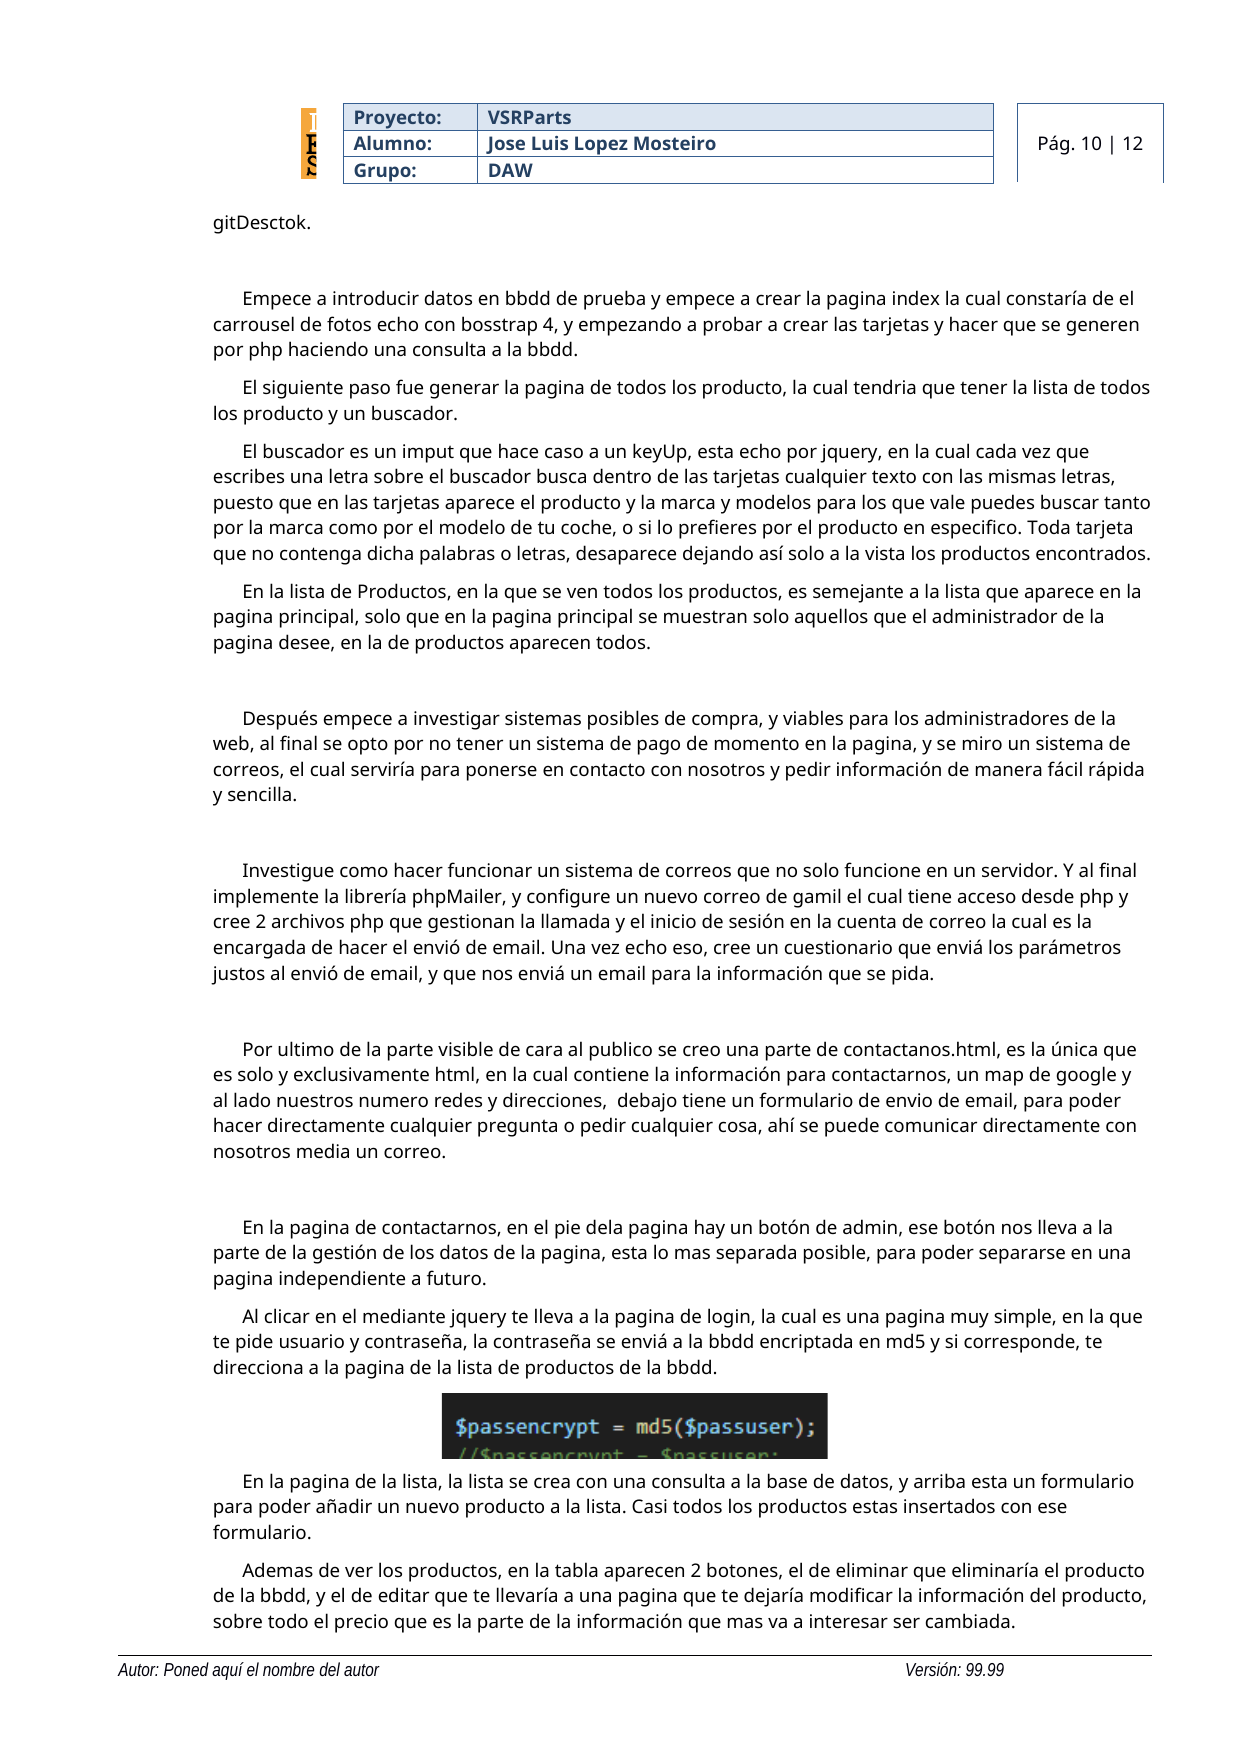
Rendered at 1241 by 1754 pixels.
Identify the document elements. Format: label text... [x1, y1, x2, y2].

text Por ultimo de la parte visible de cara al publico se creo una parte de contactanos.html, es la única que es solo y exclusivamente html, en la cual contiene la información para contactarnos, un map de google y al lado nuestros numero redes y direcciones, debajo tiene un formulario de envio de email, para poder hacer directamente cualquier pregunta o pedir cualquier cosa, ahí se puede comunicar directamente con nosotros media un correo. [213, 1036, 1152, 1163]
text Al clicar en el mediante jquery te lleva a la pagina de login, la cual es una pagina muy simple, en la que te pide usuario y contraseña, la contraseña se enviá a la bbdd encriptada en md5 y si corresponde, te direcciona a la pagina de la lista de productos de la bbdd. [213, 1303, 1152, 1380]
text El buscador es un imput que hace caso a un keyUp, esta echo por jquery, en la cual cada vez que escribes una letra sobre el buscador busca dentro de las tarjetas cualquier texto con las mismas letras, puesto que en las tarjetas aparece el producto y la marca y modelos para los que vale puedes buscar tanto por la marca como por el modelo de tu coche, o si lo prefieres por el producto en especifico. Toda tarjeta que no contenga dicha palabras o letras, desaparece dejando así solo a la vista los productos encontrados. [213, 438, 1152, 566]
text El siguiente paso fue generar la pagina de todos los producto, la cual tendria que tener la lista de todos los producto y un buscador. [213, 374, 1152, 426]
text Después empece a investigar sistemas posibles de compra, y viables para los administradores de la web, al final se opto por no tener un sistema de pago de momento en la pagina, y se miro un sistema de correos, el cual serviría para ponerse en contacto con nosotros y pedir información de manera fácil rápida y sencilla. [213, 705, 1152, 807]
picture [301, 108, 317, 179]
text gitDesctok. [213, 209, 1152, 235]
text En la lista de Productos, en la que se ven todos los productos, es semejante a la lista que aparece en la pagina principal, solo que en la pagina principal se muestran solo aquellos que el administrador de la pagina desee, en la de productos aparecen todos. [213, 578, 1152, 655]
picture [441, 1393, 828, 1459]
text Ademas de ver los productos, en la tabla aparecen 2 botones, el de eliminar que eliminaría el producto de la bbdd, y el de editar que te llevaría a una pagina que te dejaría modificar la información del producto, sobre todo el precio que es la parte de la información que mas va a interesar ser cambiada. [213, 1557, 1152, 1634]
text En la pagina de la lista, la lista se crea con una consulta a la base de datos, y arriba esta un formulario para poder añadir un nuevo producto a la lista. Casi todos los productos estas insertados con ese formulario. [213, 1468, 1152, 1545]
text Empece a introducir datos en bbdd de prueba y empece a crear la pagina index la cual constaría de el carrousel de fotos echo con bosstrap 4, y empezando a probar a crear las tarjetas y hacer que se generen por php haciendo una consulta a la bbdd. [213, 285, 1152, 362]
text Investigue como hacer funcionar un sistema de correos que no solo funcione en un servidor. Y al final implemente la librería phpMailer, y configure un nuevo correo de gamil el cual tiene acceso desde php y cree 2 archivos php que gestionan la llamada y el inicio de sesión en la cuenta de correo la cual es la encargada de hacer el envió de email. Una vez echo eso, cree un cuestionario que enviá los parámetros justos al envió de email, y que nos enviá un email para la información que se pida. [213, 858, 1152, 985]
text En la pagina de contactarnos, en el pie dela pagina hay un botón de admin, ese botón nos lleva a la parte de la gestión de los datos de la pagina, esta lo mas separada posible, para poder separarse en una pagina independiente a futuro. [213, 1214, 1152, 1291]
